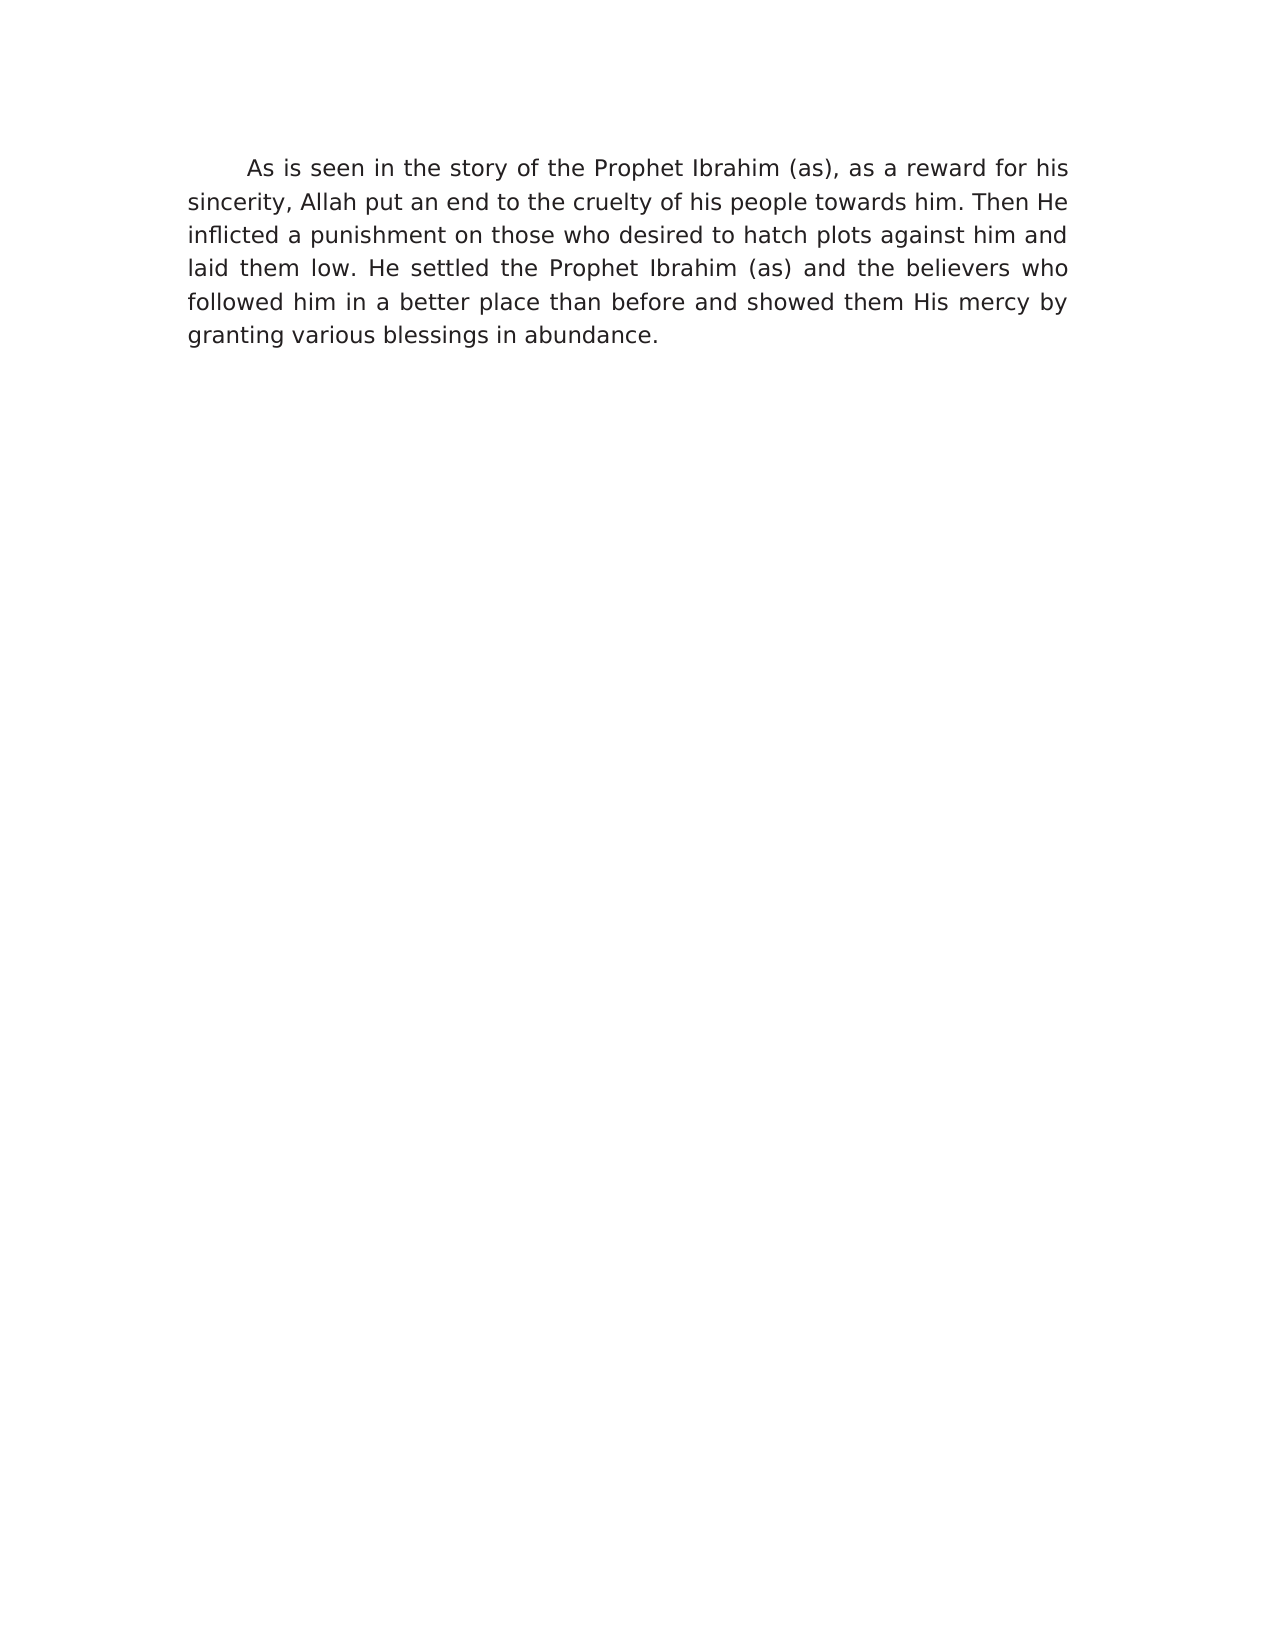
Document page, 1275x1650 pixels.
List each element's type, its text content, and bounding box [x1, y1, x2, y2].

text As is seen in the story of the Prophet Ibrahim (as), as a reward for his sincerity, Allah put an end to the cruelty of his people towards him. Then He inflicted a punishment on those who desired to hatch plots against him and laid them low. He settled the Prophet Ibrahim (as) and the believers who followed him in a better place than before and showed them His mercy by granting various blessings in abundance. [187, 150, 1070, 350]
